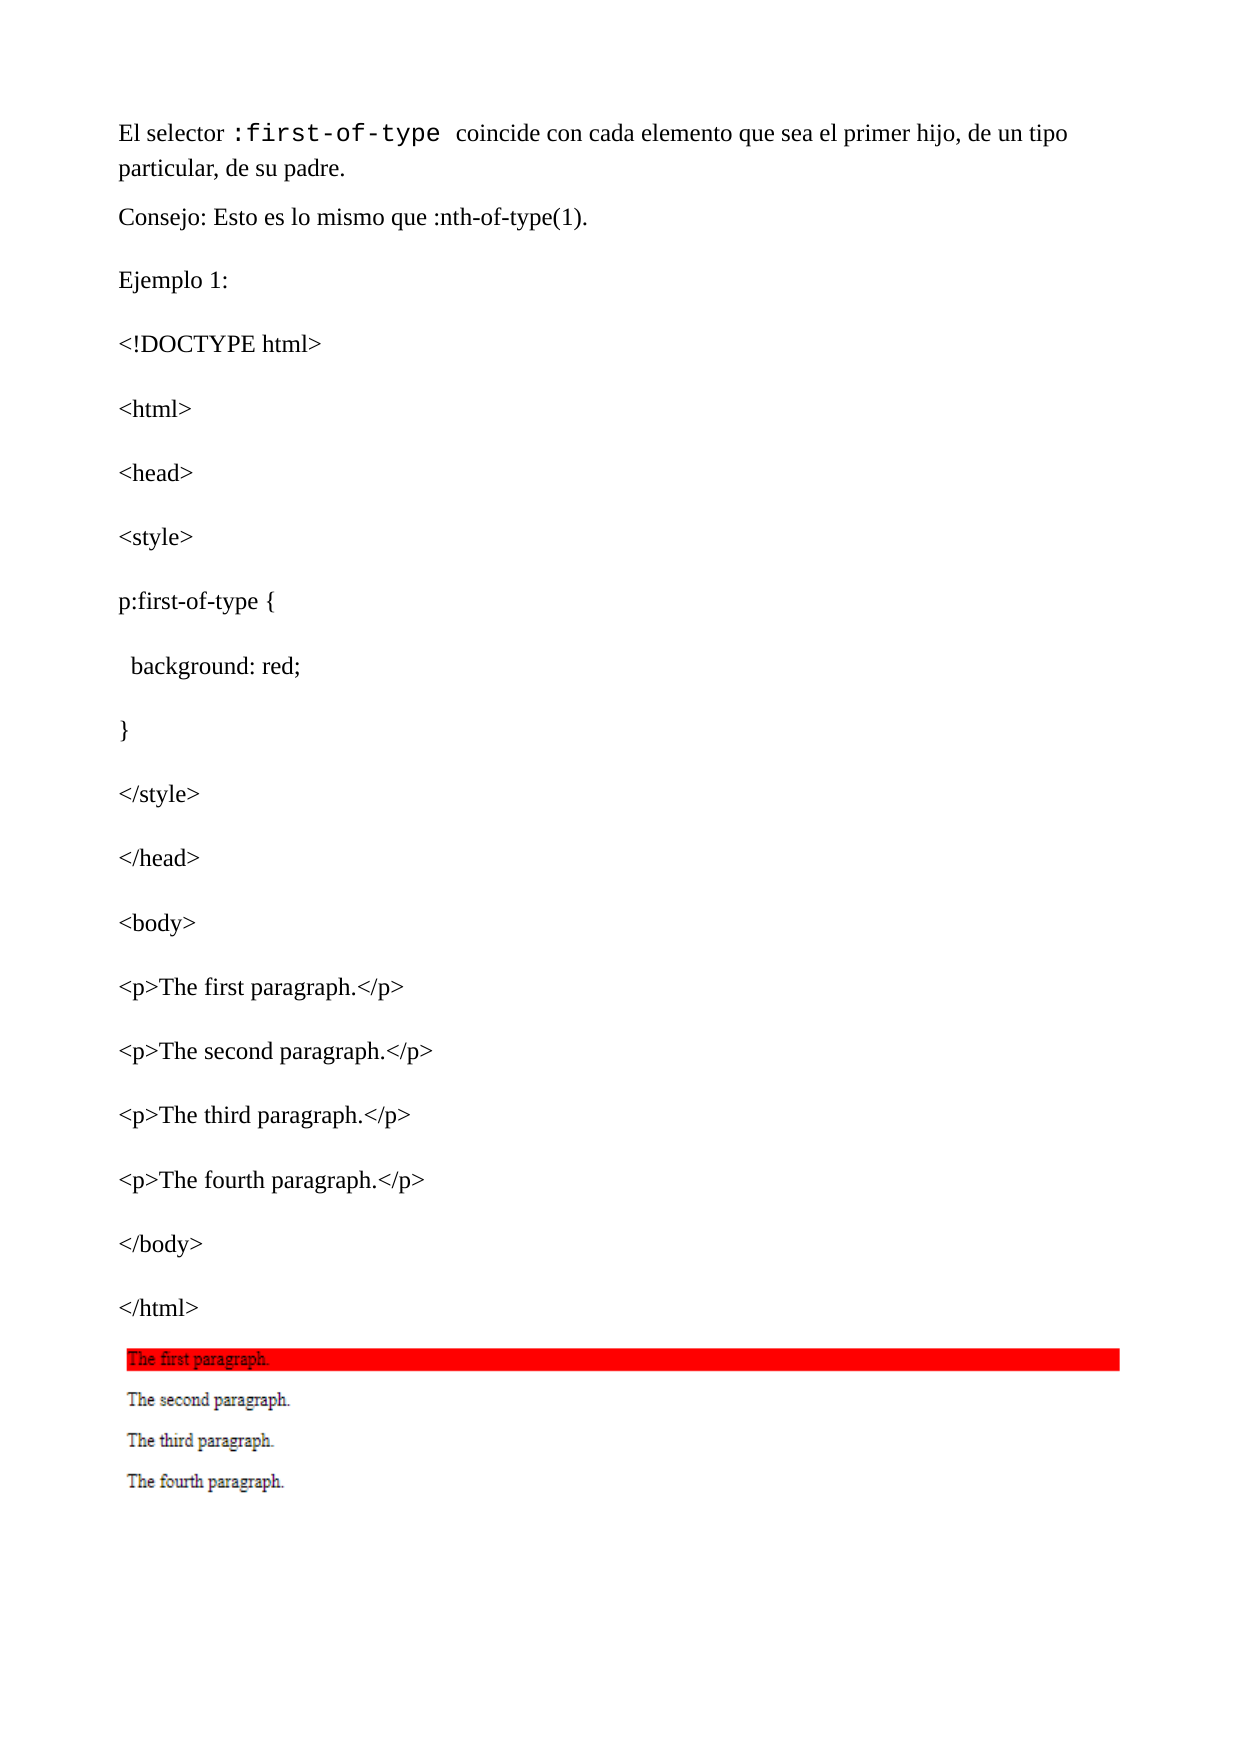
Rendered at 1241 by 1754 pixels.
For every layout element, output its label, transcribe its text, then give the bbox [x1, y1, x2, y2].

text <p>The fourth paragraph.</p> [118, 1165, 1122, 1194]
text } [118, 715, 1122, 744]
text <p>The third paragraph.</p> [118, 1101, 1122, 1129]
text <style> [118, 522, 1122, 551]
picture [118, 1342, 1123, 1506]
text </body> [118, 1229, 1122, 1258]
text Ejemplo 1: [118, 265, 1122, 294]
text background: red; [118, 651, 1122, 679]
text </head> [118, 843, 1122, 872]
text <body> [118, 908, 1122, 937]
text <!DOCTYPE html> [118, 329, 1122, 358]
text El selector :first-of-type coincide con cada elemento que sea el primer hijo, de un tipo particular, de su padre. [118, 118, 1122, 182]
text <head> [118, 458, 1122, 487]
text </style> [118, 779, 1122, 808]
text p:first-of-type { [118, 586, 1122, 615]
text <p>The first paragraph.</p> [118, 972, 1122, 1001]
text </html> [118, 1293, 1122, 1322]
text <html> [118, 394, 1122, 422]
text <p>The second paragraph.</p> [118, 1036, 1122, 1065]
text Consejo: Esto es lo mismo que :nth-of-type(1). [118, 202, 1122, 231]
